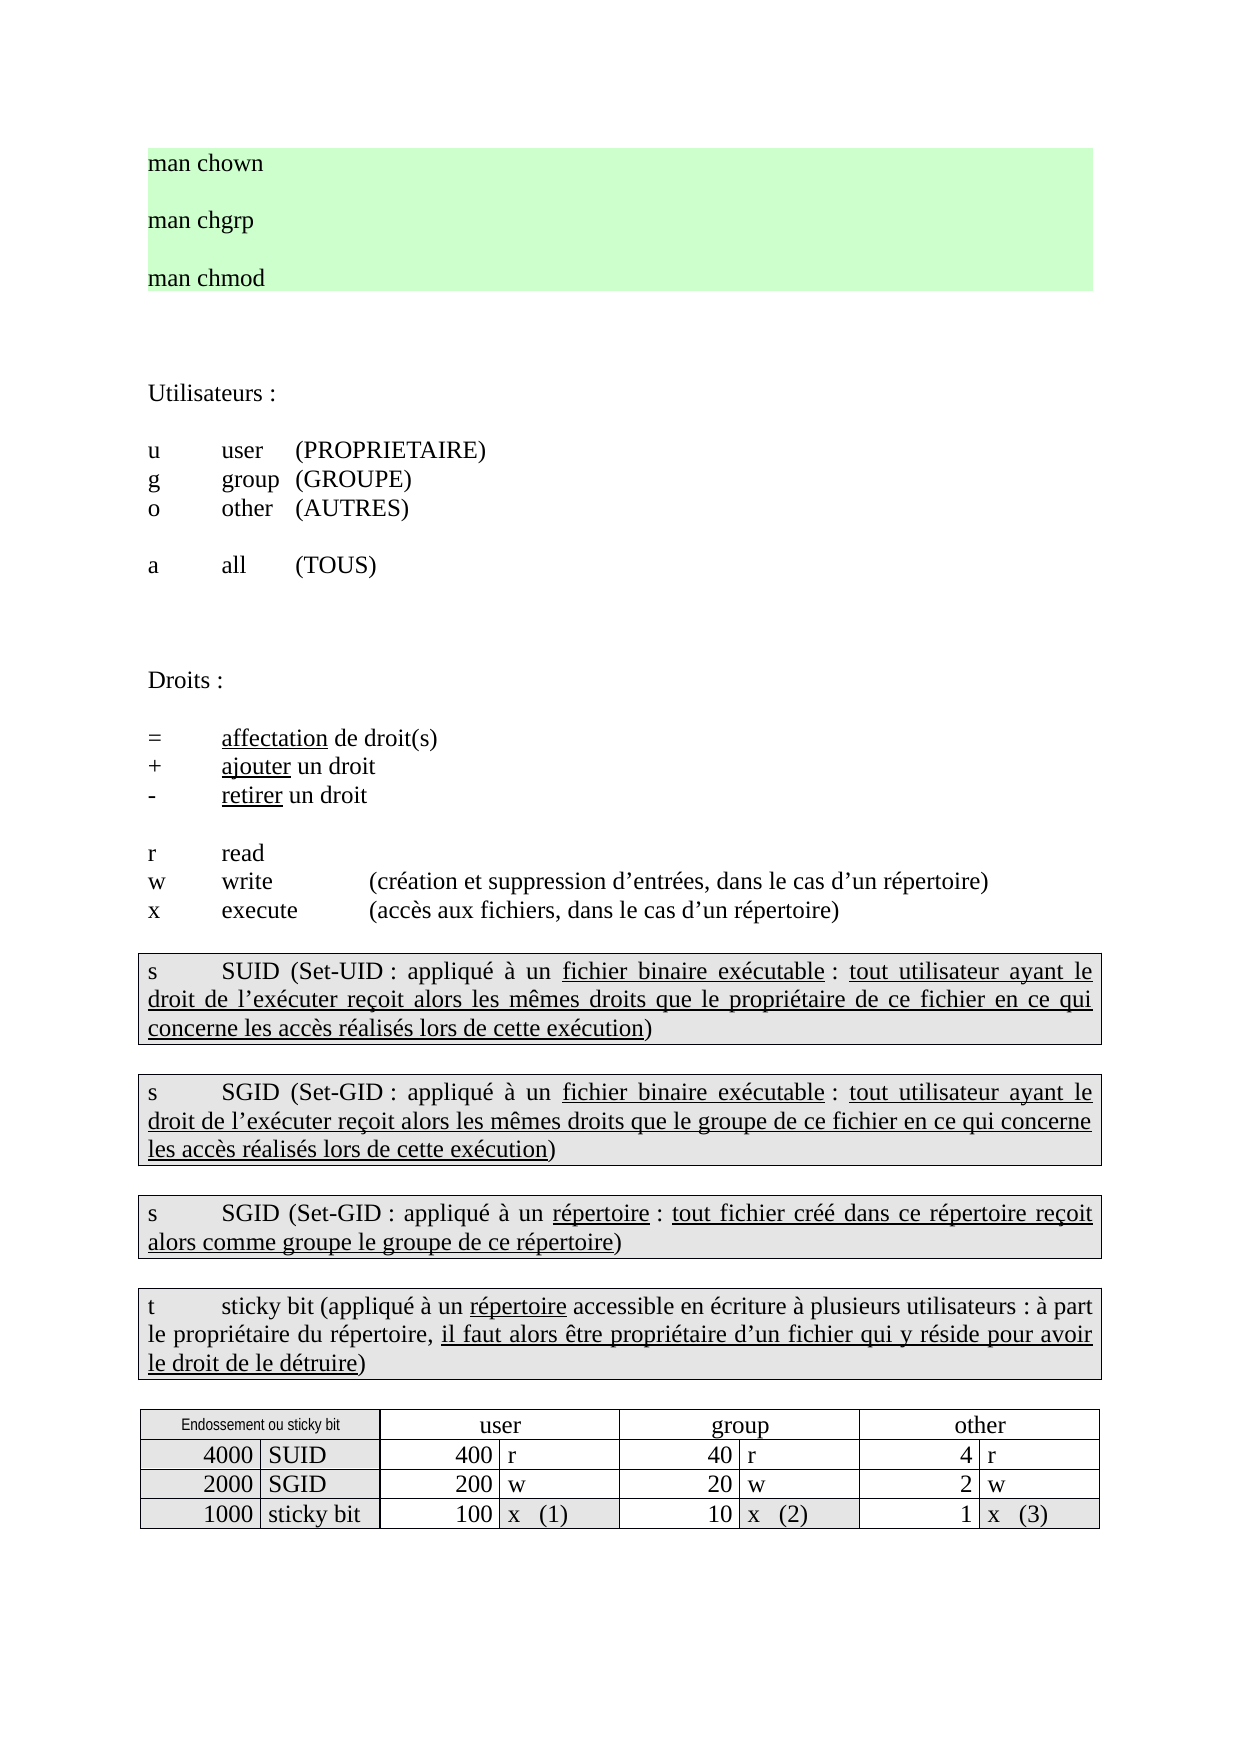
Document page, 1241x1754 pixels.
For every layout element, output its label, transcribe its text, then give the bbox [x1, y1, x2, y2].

table_cell w [500, 1470, 619, 1498]
table_header other [860, 1410, 1099, 1439]
text - retirer un droit [148, 780, 1093, 809]
text = affectation de droit(s) [148, 723, 1093, 751]
table_cell w [740, 1470, 859, 1498]
table_cell r [500, 1440, 619, 1468]
text u user (PROPRIETAIRE) [148, 435, 1093, 464]
table_cell 1000 [141, 1499, 260, 1528]
text a all (TOUS) [148, 550, 1093, 579]
table_cell r [740, 1440, 859, 1468]
text man chown [148, 148, 1093, 176]
text w write (création et suppression d’entrées, dans le cas d’un répertoire) [148, 866, 1093, 895]
table_cell 10 [620, 1499, 739, 1528]
text man chmod [148, 263, 1093, 291]
table_cell x (1) [500, 1499, 619, 1528]
table_cell 4000 [141, 1440, 260, 1468]
text Droits : [148, 665, 1093, 694]
text r read [148, 838, 1093, 866]
table_cell 2 [860, 1470, 979, 1498]
table_cell x (3) [980, 1499, 1099, 1528]
table_cell 400 [381, 1440, 499, 1468]
table_cell x (2) [740, 1499, 859, 1528]
table_cell 40 [620, 1440, 739, 1468]
table_cell r [980, 1440, 1099, 1468]
table_cell 20 [620, 1470, 739, 1498]
text x execute (accès aux fichiers, dans le cas d’un répertoire) [148, 895, 1093, 924]
text g group (GROUPE) [148, 464, 1093, 493]
table_cell 2000 [141, 1470, 260, 1498]
table_cell w [980, 1470, 1099, 1498]
table_header group [620, 1410, 859, 1439]
table_header Endossement ou sticky bit [141, 1410, 379, 1439]
text s SGID (Set-GID : appliqué à un répertoire : tout fichier créé dans ce répertoire reçoit alors comme groupe le groupe de ce répertoire) [139, 1196, 1101, 1258]
table_cell 4 [860, 1440, 979, 1468]
table_cell 200 [381, 1470, 499, 1498]
text + ajouter un droit [148, 751, 1093, 780]
table_cell SUID [261, 1440, 379, 1468]
table_cell SGID [261, 1470, 379, 1498]
text t sticky bit (appliqué à un répertoire accessible en écriture à plusieurs utilisateurs : à part le propriétaire du répertoire, il faut alors être propriétaire d’un fichier qui y réside pour avoir le droit de le détruire) [139, 1289, 1101, 1379]
table_cell 1 [860, 1499, 979, 1528]
table_cell 100 [381, 1499, 499, 1528]
table_cell sticky bit [261, 1499, 379, 1528]
text o other (AUTRES) [148, 493, 1093, 521]
text s SUID (Set-UID : appliqué à un fichier binaire exécutable : tout utilisateur ayant le droit de l’exécuter reçoit alors les mêmes droits que le propriétaire de ce fichier en ce qui concerne les accès réalisés lors de cette exécution) [139, 954, 1101, 1044]
table_header user [381, 1410, 619, 1439]
text s SGID (Set-GID : appliqué à un fichier binaire exécutable : tout utilisateur ayant le droit de l’exécuter reçoit alors les mêmes droits que le groupe de ce fichier en ce qui concerne les accès réalisés lors de cette exécution) [139, 1075, 1101, 1165]
text man chgrp [148, 205, 1093, 234]
text Utilisateurs : [148, 378, 1093, 406]
